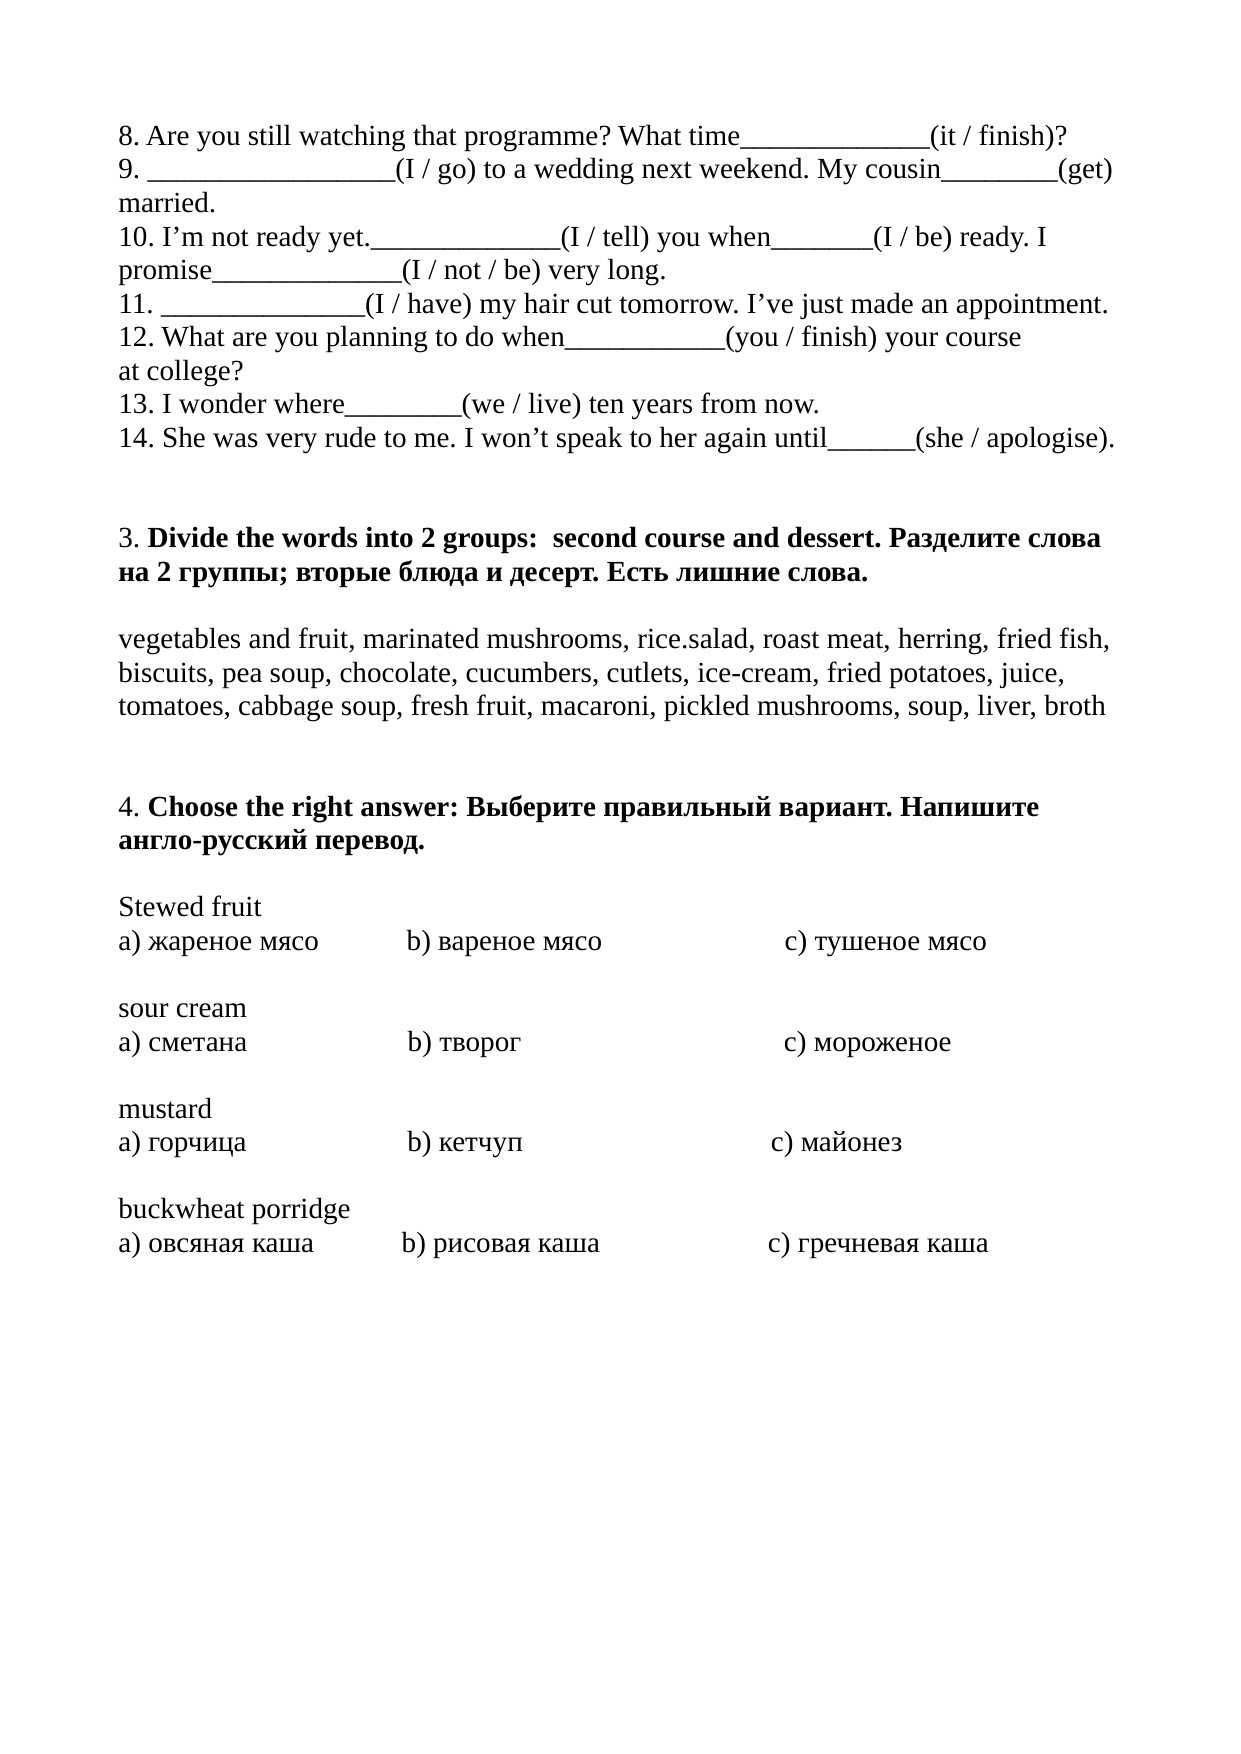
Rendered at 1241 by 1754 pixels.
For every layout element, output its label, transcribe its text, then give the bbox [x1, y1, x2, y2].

text 9. _________________(I / go) to a wedding next weekend. My cousin________(get) married. [118, 152, 1122, 219]
text 8. Are you still watching that programme? What time_____________(it / finish)? [118, 118, 1122, 152]
text 12. What are you planning to do when___________(you / finish) your course [118, 319, 1122, 353]
text Stewed fruit [118, 889, 1122, 923]
list 4. Choose the right answer: Выберите правильный вариант. Напишите англо-русский перевод. [118, 789, 1122, 856]
text 10. I’m not ready yet._____________(I / tell) you when_______(I / be) ready. I promise_____________(I / not / be) very long. [118, 219, 1122, 286]
text a) жареное мясо b) вареное мясо c) тушеное мясо [118, 923, 1122, 957]
text a) горчица b) кетчуп c) майонез [118, 1124, 1122, 1158]
text mustard [118, 1091, 1122, 1124]
text a) сметана b) творог c) мороженое [118, 1024, 1122, 1057]
text 11. ______________(I / have) my hair cut tomorrow. I’ve just made an appointment. [118, 286, 1122, 319]
text sour cream [118, 990, 1122, 1024]
text vegetables and fruit, marinated mushrooms, rice.salad, roast meat, herring, fried fish, biscuits, pea soup, chocolate, cucumbers, cutlets, ice-cream, fried potatoes, juice, tomatoes, cabbage soup, fresh fruit, macaroni, pickled mushrooms, soup, liver, broth [118, 621, 1122, 722]
text 3. Divide the words into 2 groups: second course and dessert. Разделите слова на 2 группы; вторые блюда и десерт. Есть лишние слова. [118, 521, 1122, 588]
text 13. I wonder where________(we / live) ten years from now. [118, 386, 1122, 420]
text a) овсяная каша b) рисовая каша c) гречневая каша [118, 1225, 1122, 1258]
text at college? [118, 353, 1122, 386]
text buckwheat porridge [118, 1191, 1122, 1225]
text 14. She was very rude to me. I won’t speak to her again until______(she / apologise). [118, 420, 1122, 453]
